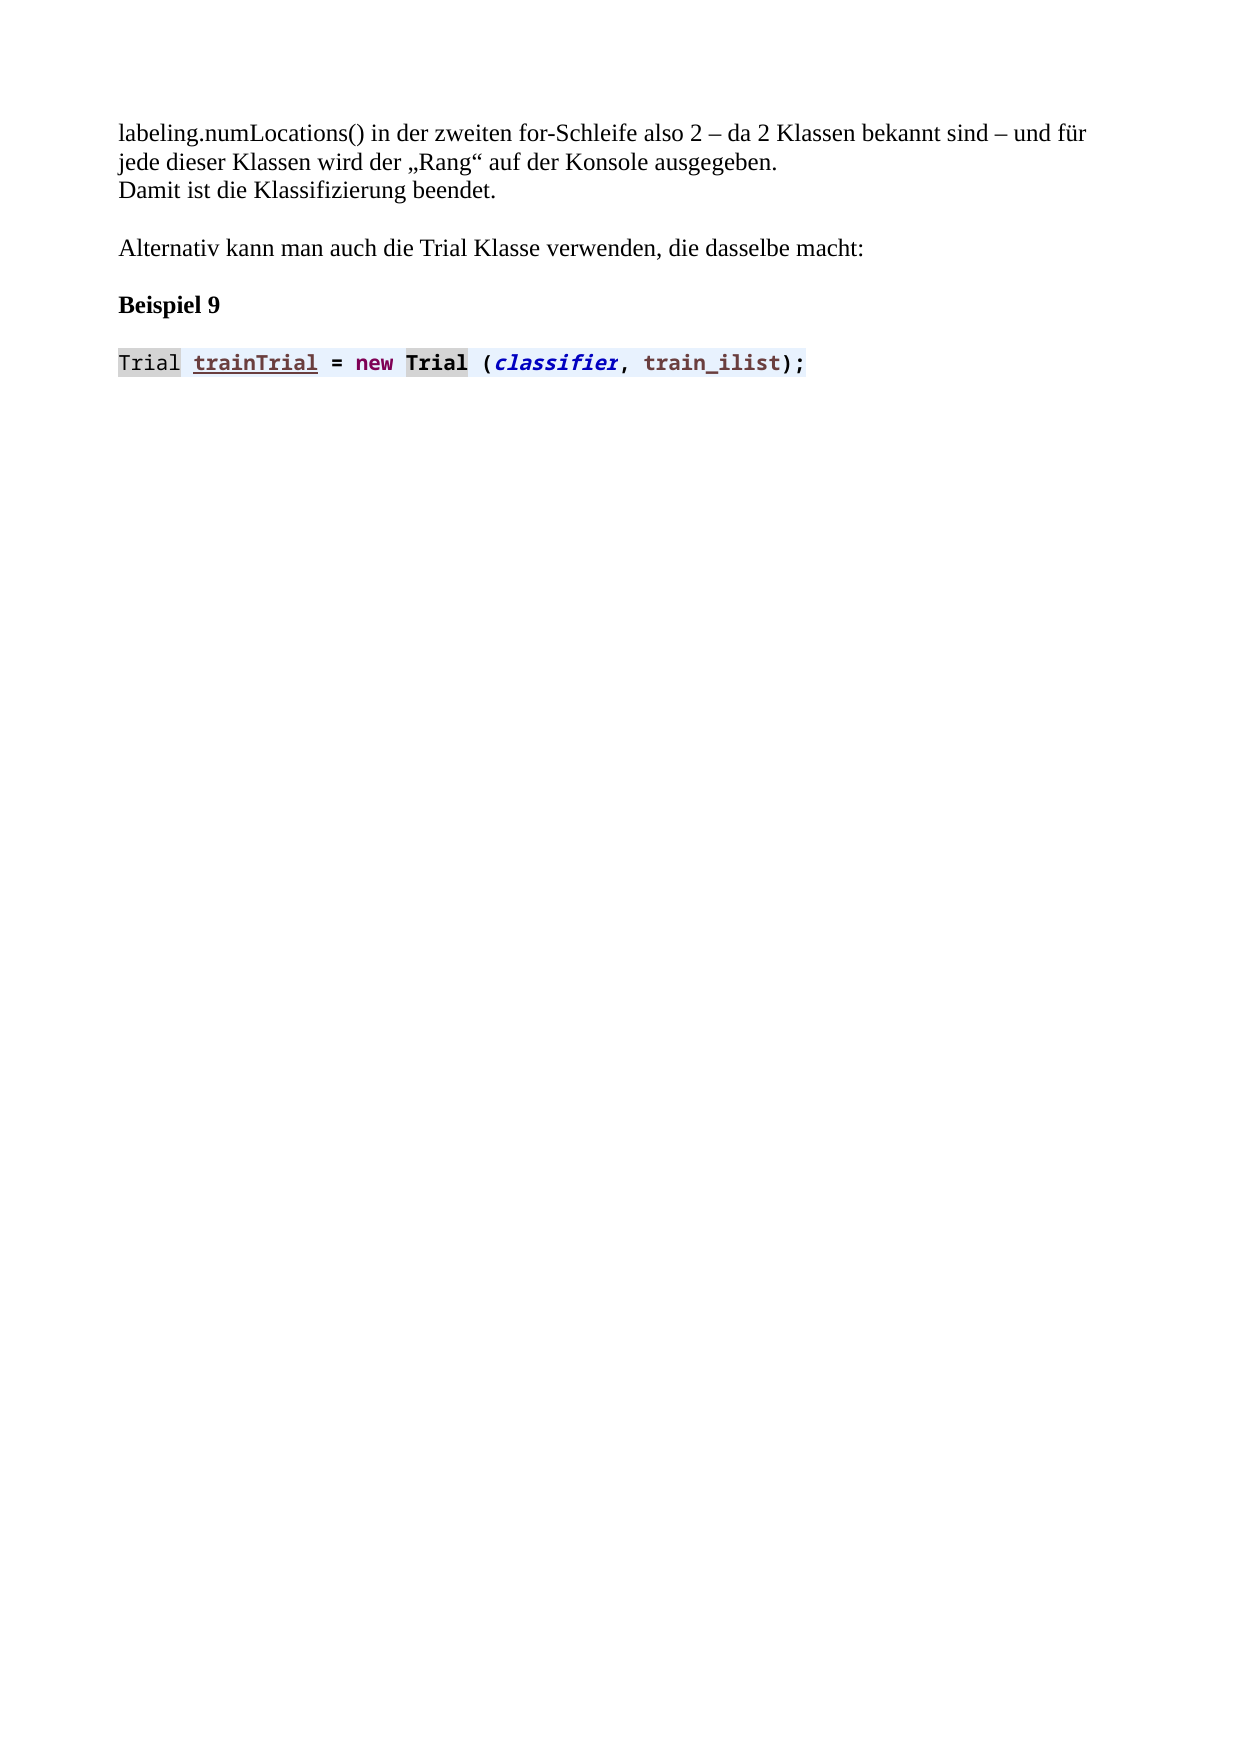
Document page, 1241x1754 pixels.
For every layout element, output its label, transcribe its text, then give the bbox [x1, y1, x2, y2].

text Alternativ kann man auch die Trial Klasse verwenden, die dasselbe macht: [118, 233, 1122, 262]
text Damit ist die Klassifizierung beendet. [118, 176, 1122, 204]
text Trial trainTrial = new Trial (classifier, train_ilist); [118, 348, 1122, 377]
text Beispiel 9 [118, 291, 1122, 319]
text labeling.numLocations() in der zweiten for-Schleife also 2 – da 2 Klassen bekannt sind – und für jede dieser Klassen wird der „Rang“ auf der Konsole ausgegeben. [118, 118, 1122, 176]
